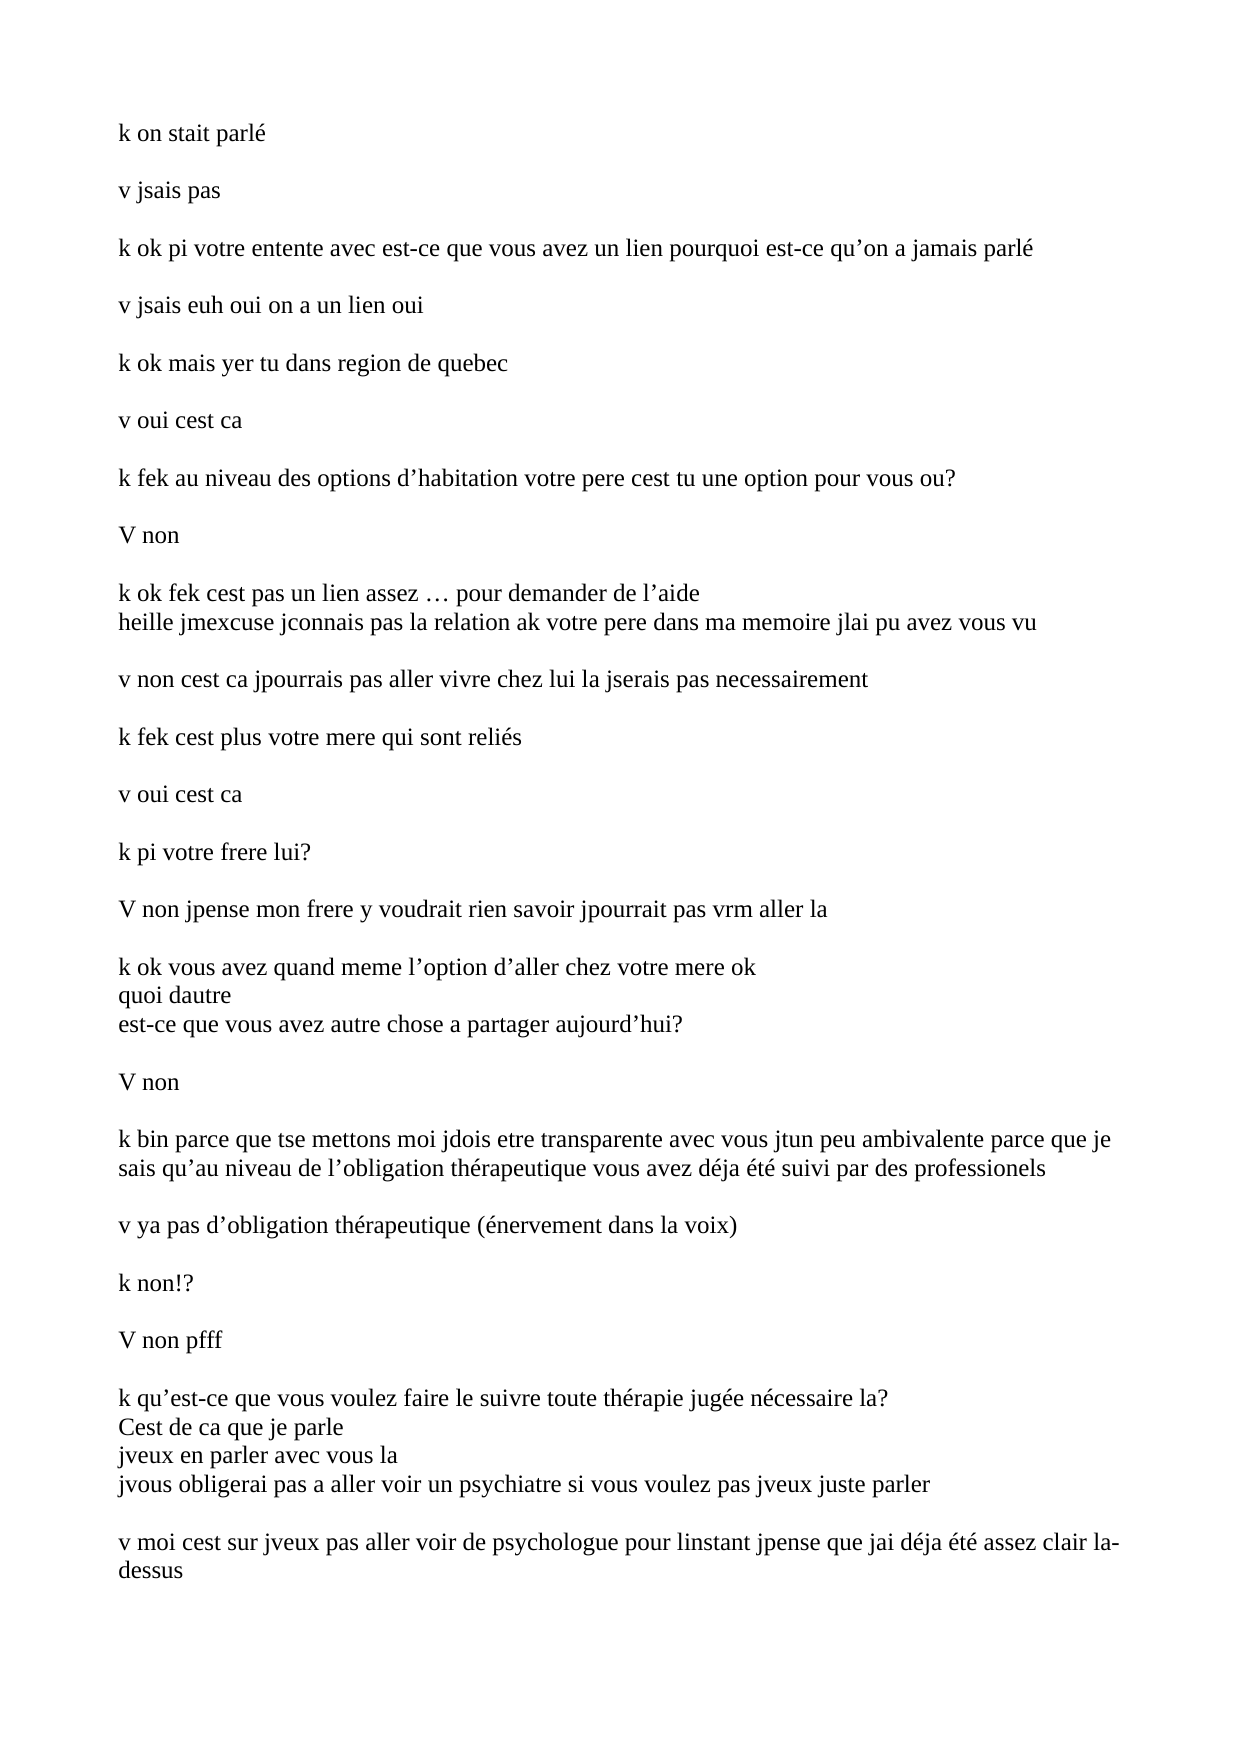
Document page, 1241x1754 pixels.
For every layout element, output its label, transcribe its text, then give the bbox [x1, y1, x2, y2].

text quoi dautre [118, 981, 1122, 1009]
text v oui cest ca [118, 406, 1122, 434]
text v moi cest sur jveux pas aller voir de psychologue pour linstant jpense que jai déja été assez clair la-dessus [118, 1527, 1122, 1584]
text v jsais pas [118, 176, 1122, 204]
text k ok vous avez quand meme l’option d’aller chez votre mere ok [118, 952, 1122, 981]
text k ok pi votre entente avec est-ce que vous avez un lien pourquoi est-ce qu’on a jamais parlé [118, 233, 1122, 262]
text jvous obligerai pas a aller voir un psychiatre si vous voulez pas jveux juste parler [118, 1469, 1122, 1498]
text k ok fek cest pas un lien assez … pour demander de l’aide [118, 578, 1122, 607]
text v non cest ca jpourrais pas aller vivre chez lui la jserais pas necessairement [118, 664, 1122, 693]
text k on stait parlé [118, 118, 1122, 147]
text V non [118, 1067, 1122, 1096]
text v ya pas d’obligation thérapeutique (énervement dans la voix) [118, 1211, 1122, 1239]
text k bin parce que tse mettons moi jdois etre transparente avec vous jtun peu ambivalente parce que je sais qu’au niveau de l’obligation thérapeutique vous avez déja été suivi par des professionels [118, 1124, 1122, 1182]
text k non!? [118, 1268, 1122, 1297]
text Cest de ca que je parle [118, 1412, 1122, 1441]
text k ok mais yer tu dans region de quebec [118, 348, 1122, 377]
text k fek au niveau des options d’habitation votre pere cest tu une option pour vous ou? [118, 463, 1122, 492]
text v jsais euh oui on a un lien oui [118, 291, 1122, 319]
text V non pfff [118, 1326, 1122, 1354]
text jveux en parler avec vous la [118, 1441, 1122, 1469]
text v oui cest ca [118, 779, 1122, 808]
text V non jpense mon frere y voudrait rien savoir jpourrait pas vrm aller la [118, 894, 1122, 923]
text heille jmexcuse jconnais pas la relation ak votre pere dans ma memoire jlai pu avez vous vu [118, 607, 1122, 636]
text est-ce que vous avez autre chose a partager aujourd’hui? [118, 1009, 1122, 1038]
text k qu’est-ce que vous voulez faire le suivre toute thérapie jugée nécessaire la? [118, 1383, 1122, 1412]
text k fek cest plus votre mere qui sont reliés [118, 722, 1122, 751]
text k pi votre frere lui? [118, 837, 1122, 866]
text V non [118, 521, 1122, 549]
